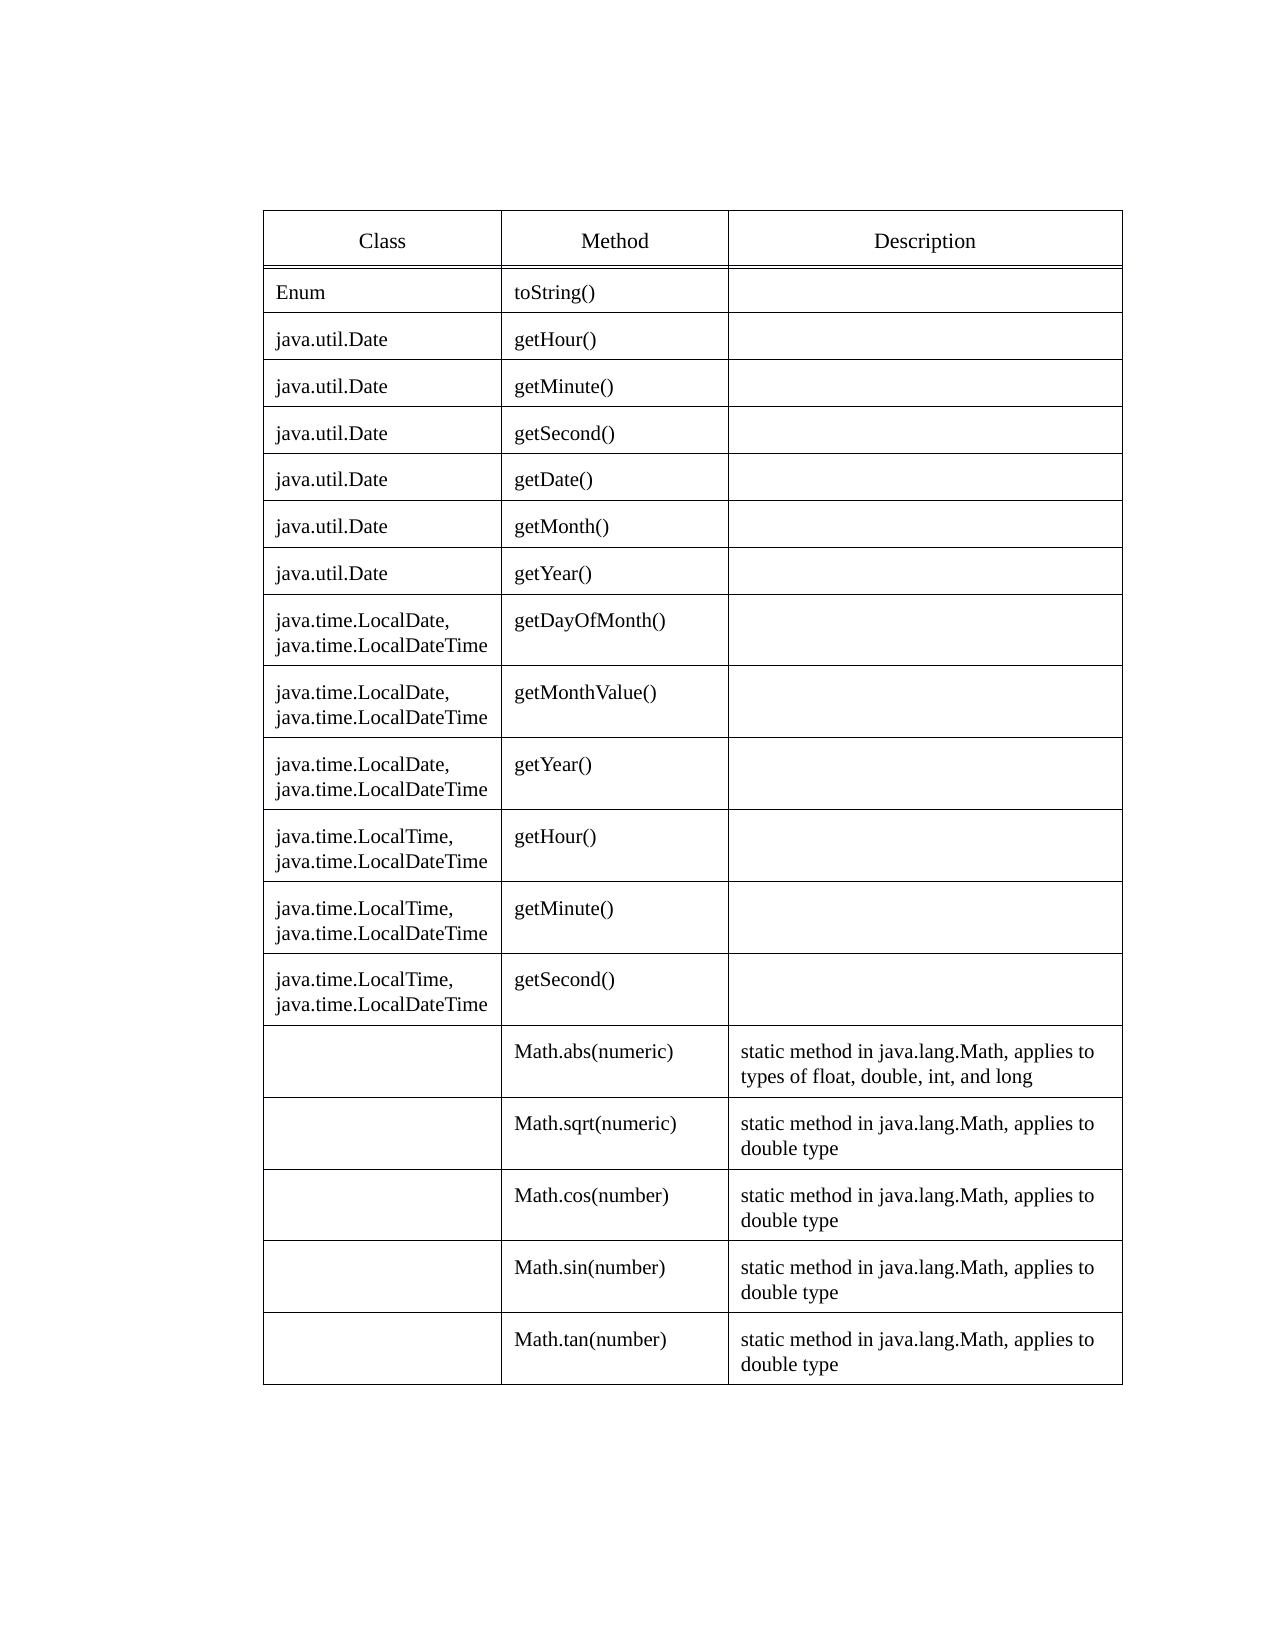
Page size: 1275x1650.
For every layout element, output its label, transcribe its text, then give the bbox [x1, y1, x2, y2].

table_cell java.util.Date [264, 548, 501, 593]
table_header Class [264, 211, 501, 265]
table_cell [264, 1026, 501, 1097]
table_cell getYear() [502, 548, 728, 593]
table_header Description [729, 211, 1122, 265]
table_cell A14.6.2-48[Math.abs(numeric) [502, 1026, 728, 1097]
table_cell getMonth() [502, 501, 728, 547]
table_cell getMinute() [502, 360, 728, 406]
table_cell java.time.LocalTime, java.time.LocalDateTime [264, 954, 501, 1025]
table_cell Enum [264, 269, 501, 312]
table_cell java.time.LocalDate, java.time.LocalDateTime [264, 738, 501, 809]
table_cell static method in java.lang.Math, applies to double type [729, 1170, 1122, 1240]
table_cell [729, 810, 1122, 881]
table_cell [729, 548, 1122, 593]
table_cell java.util.Date [264, 501, 501, 547]
table_cell Math.sin(number) [502, 1241, 728, 1312]
table_cell [729, 313, 1122, 359]
table_cell [729, 360, 1122, 406]
table_cell [264, 1241, 501, 1312]
table_cell static method in java.lang.Math, applies to double type] [729, 1313, 1122, 1384]
table_cell [729, 501, 1122, 547]
table_cell static method in java.lang.Math, applies to double type [729, 1241, 1122, 1312]
table_cell java.time.LocalTime, java.time.LocalDateTime [264, 810, 501, 881]
table_cell [729, 269, 1122, 312]
table_cell java.time.LocalTime, java.time.LocalDateTime [264, 882, 501, 953]
table_cell getDayOfMonth() [502, 595, 728, 665]
table_cell java.time.LocalDate, java.time.LocalDateTime [264, 666, 501, 737]
table_cell [264, 1313, 501, 1384]
table_cell java.util.Date [264, 313, 501, 359]
table_cell Math.tan(number) [502, 1313, 728, 1384]
table_cell java.util.Date [264, 454, 501, 500]
table_cell [729, 666, 1122, 737]
table_cell java.util.Date [264, 407, 501, 453]
table_cell static method in java.lang.Math, applies to types of float, double, int, and long [729, 1026, 1122, 1097]
table_cell getDate() [502, 454, 728, 500]
table_cell [264, 1098, 501, 1168]
table_cell [729, 954, 1122, 1025]
table_cell [729, 595, 1122, 665]
table_header Method [502, 211, 728, 265]
table_cell getSecond() [502, 954, 728, 1025]
table_cell [729, 454, 1122, 500]
table_cell java.time.LocalDate, java.time.LocalDateTime [264, 595, 501, 665]
table_cell Math.sqrt(numeric) [502, 1098, 728, 1168]
table_cell java.util.Date [264, 360, 501, 406]
table_cell [264, 1170, 501, 1240]
table_cell A14.6.2-60[getHour() [502, 313, 728, 359]
table_cell Math.cos(number) [502, 1170, 728, 1240]
table_cell getHour() [502, 810, 728, 881]
table_cell static method in java.lang.Math, applies to double type [729, 1098, 1122, 1168]
table_cell [729, 407, 1122, 453]
table_cell [729, 738, 1122, 809]
table_cell getMinute() [502, 882, 728, 953]
table_cell [729, 882, 1122, 953]
table_cell getSecond() [502, 407, 728, 453]
table_cell getYear() [502, 738, 728, 809]
table_cell getMonthValue() [502, 666, 728, 737]
table_cell toString() [502, 269, 728, 312]
